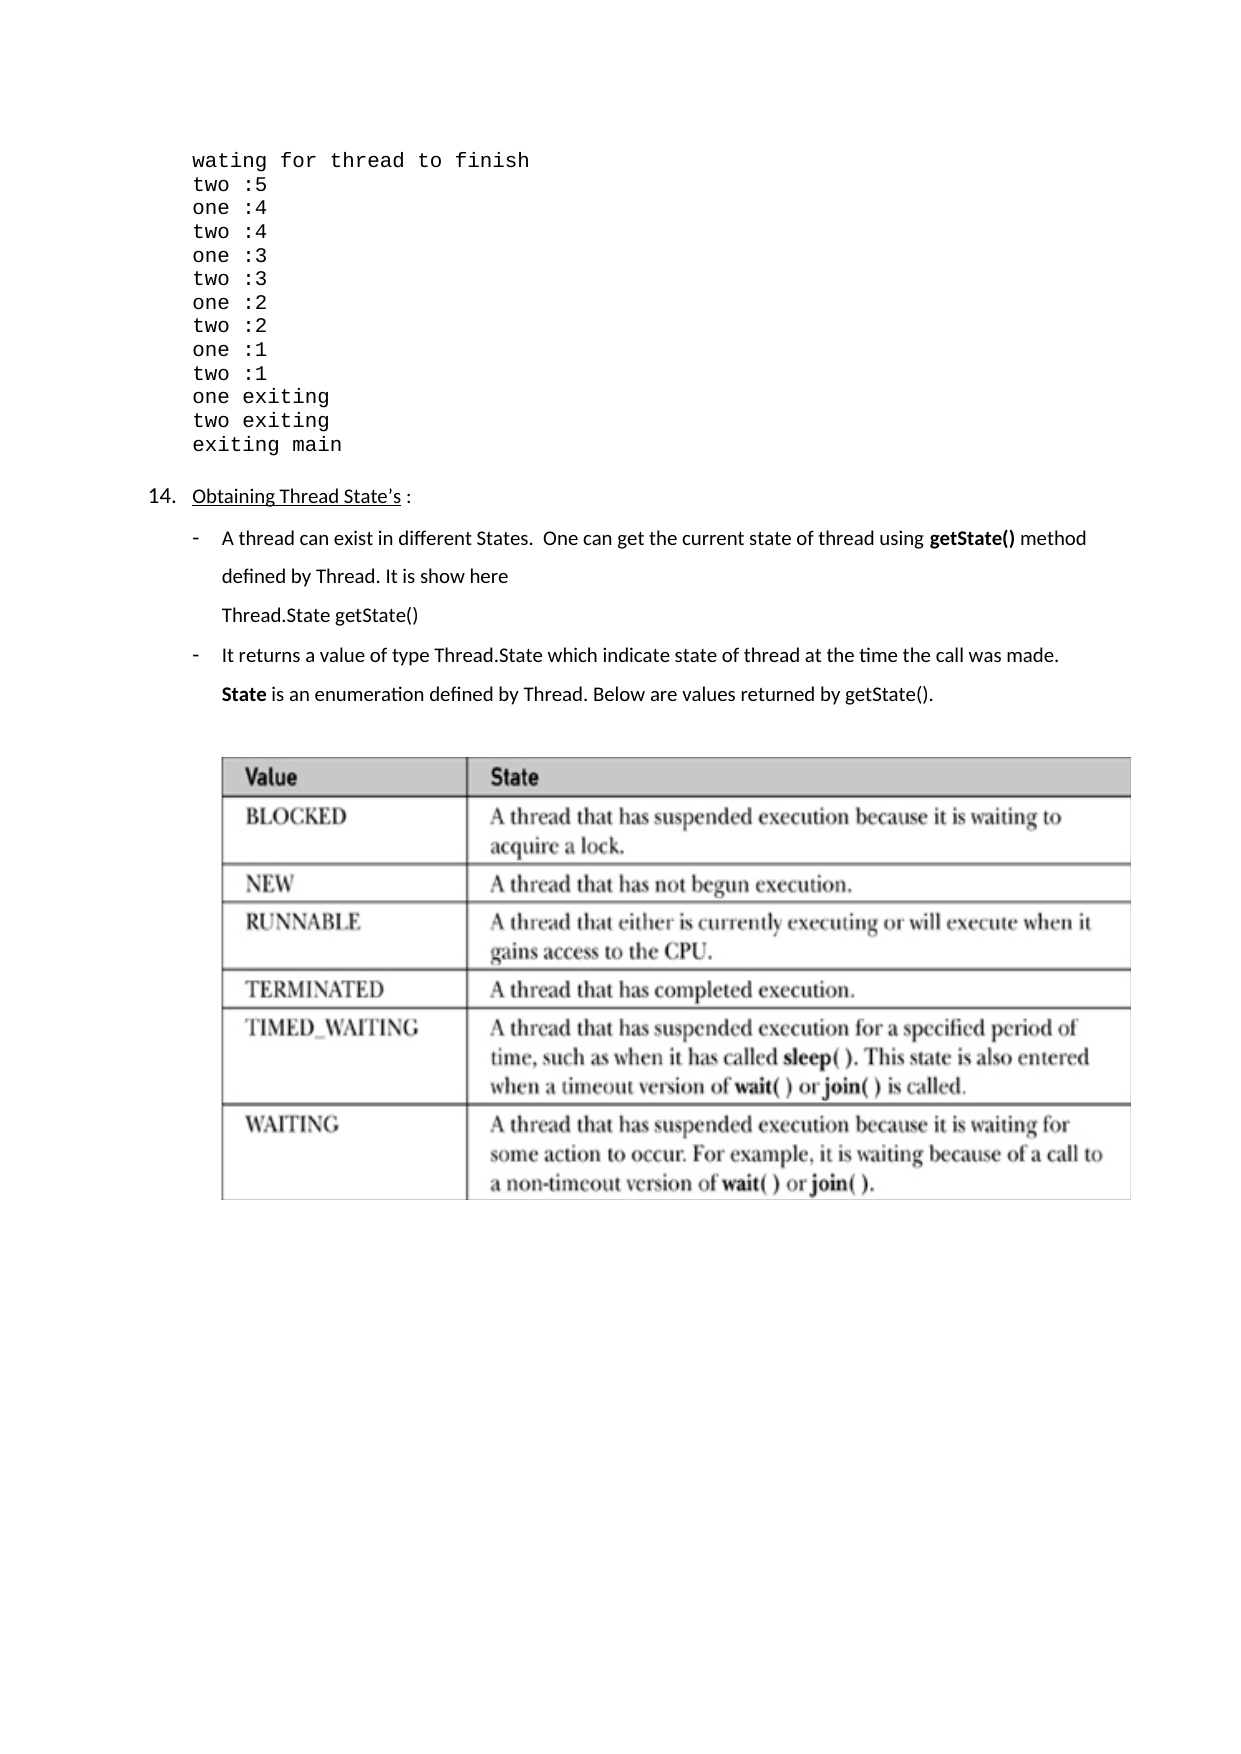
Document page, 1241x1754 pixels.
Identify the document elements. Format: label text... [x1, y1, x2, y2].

text two :3 [192, 268, 1107, 292]
text two :4 [192, 221, 1107, 244]
list A thread can exist in different States. One can get the current state of thread using getState() method defined by Thread. It is show here [192, 523, 1107, 589]
text one :1 [192, 339, 1107, 363]
list Obtaining Thread State’s : [148, 481, 1107, 509]
text two :5 [192, 174, 1107, 197]
text one exiting [192, 386, 1107, 410]
text two exiting [192, 410, 1107, 434]
list Thread.State getState() [222, 602, 1107, 627]
text two :1 [192, 363, 1107, 386]
text exiting main [192, 434, 1107, 457]
text one :4 [192, 197, 1107, 221]
text one :2 [192, 292, 1107, 316]
text two :2 [192, 316, 1107, 339]
text wating for thread to finish [192, 150, 1107, 174]
text one :3 [192, 244, 1107, 268]
list It returns a value of type Thread.State which indicate state of thread at the time the call was made. State is an enumeration defined by Thread. Below are values returned by getState(). [192, 640, 1107, 706]
